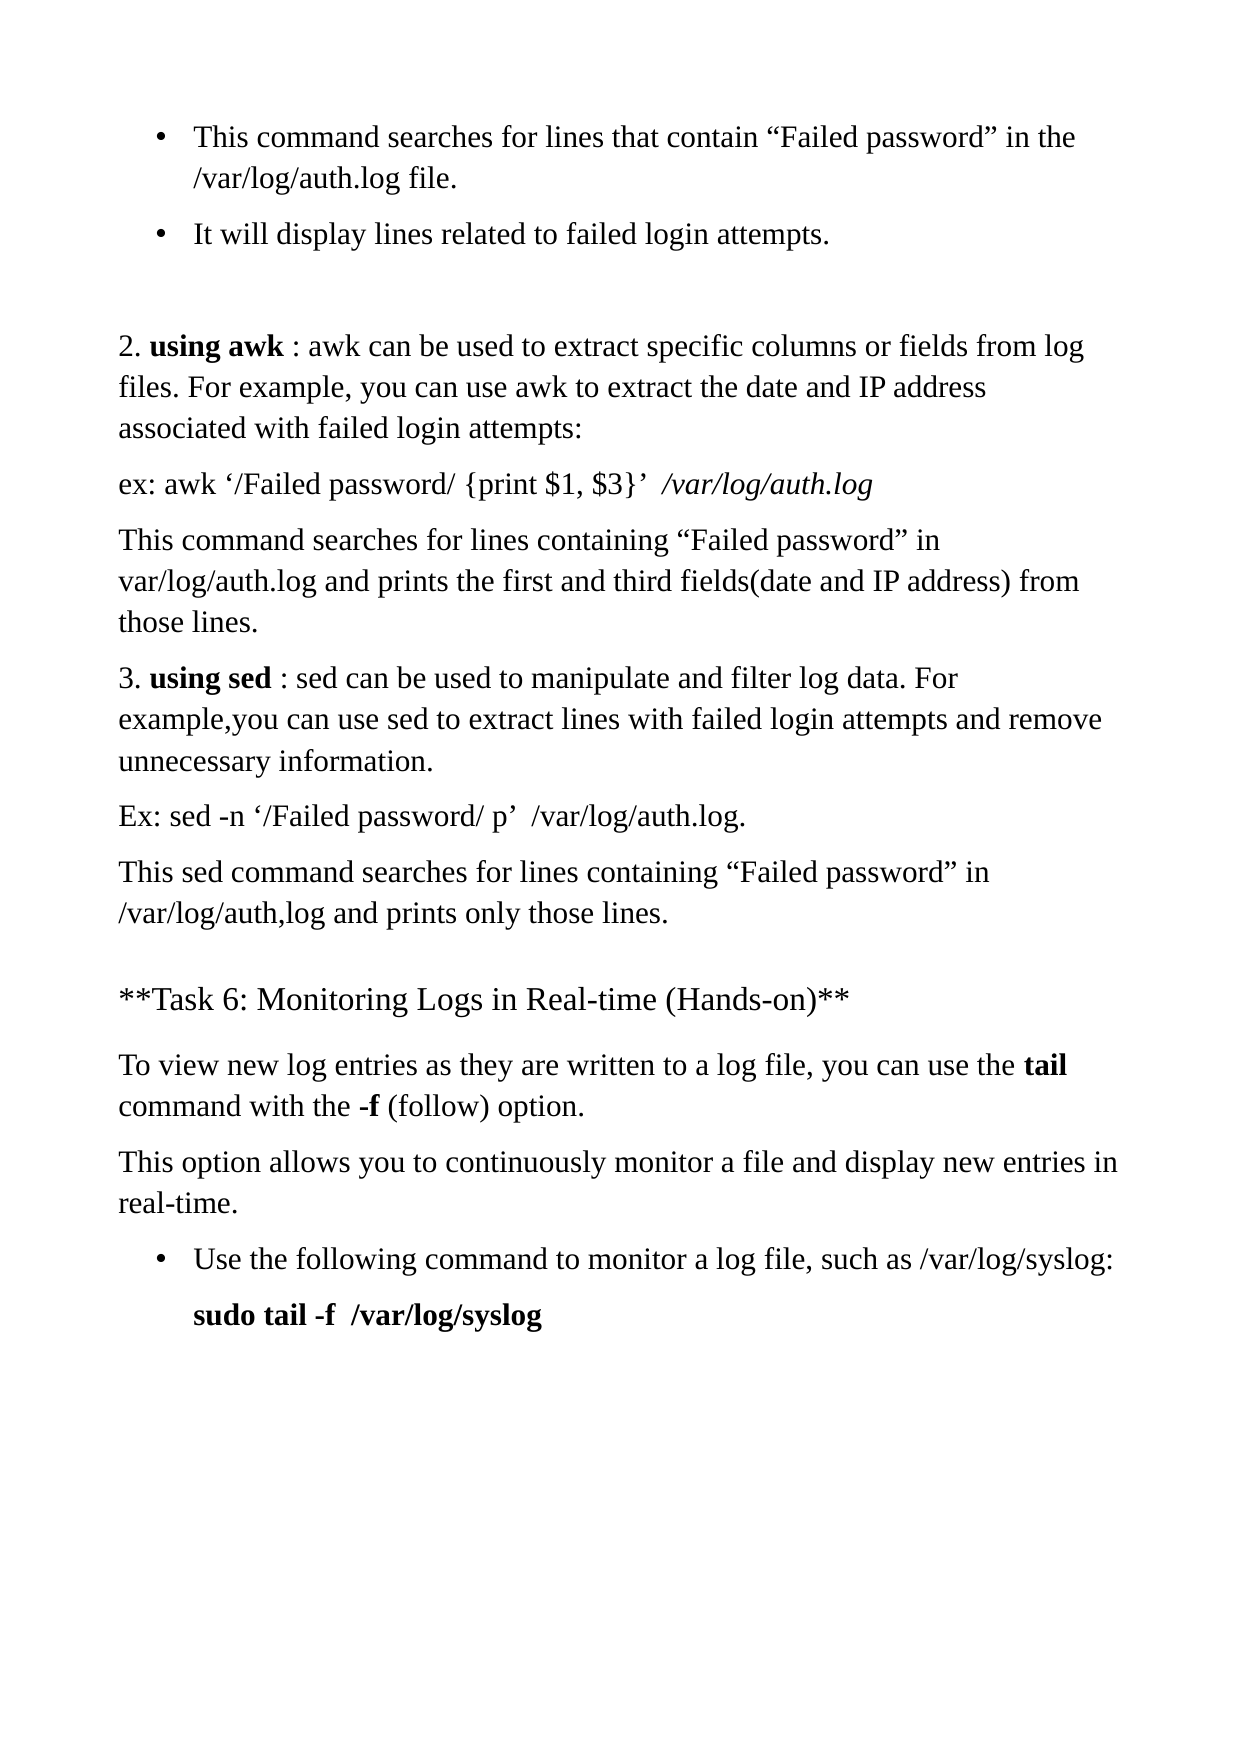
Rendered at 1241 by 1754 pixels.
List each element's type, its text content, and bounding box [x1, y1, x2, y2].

text To view new log entries as they are written to a log file, you can use the tail command with the -f (follow) option. [118, 1046, 1122, 1124]
text This sed command searches for lines containing “Failed password” in /var/log/auth,log and prints only those lines. [118, 853, 1122, 931]
list Use the following command to monitor a log file, such as /var/log/syslog: [156, 1241, 1122, 1277]
list It will display lines related to failed login attempts. [156, 215, 1122, 251]
list This command searches for lines that contain “Failed password” in the /var/log/auth.log file. [156, 118, 1122, 195]
text Ex: sed -n ‘/Failed password/ p’ /var/log/auth.log. [118, 798, 1122, 834]
text This option allows you to continuously monitor a file and display new entries in real-time. [118, 1143, 1122, 1221]
text This command searches for lines containing “Failed password” in var/log/auth.log and prints the first and third fields(date and IP address) from those lines. [118, 521, 1122, 639]
text ex: awk ‘/Failed password/ {print $1, $3}’ /var/log/auth.log [118, 465, 1122, 501]
list sudo tail -f /var/log/syslog [156, 1296, 1122, 1332]
text 3. using sed : sed can be used to manipulate and filter log data. For example,you can use sed to extract lines with failed login attempts and remove unnecessary information. [118, 659, 1122, 778]
text **Task 6: Monitoring Logs in Real-time (Hands-on)** [118, 979, 1122, 1018]
text 2. using awk : awk can be used to extract specific columns or fields from log files. For example, you can use awk to extract the date and IP address associated with failed login attempts: [118, 327, 1122, 445]
